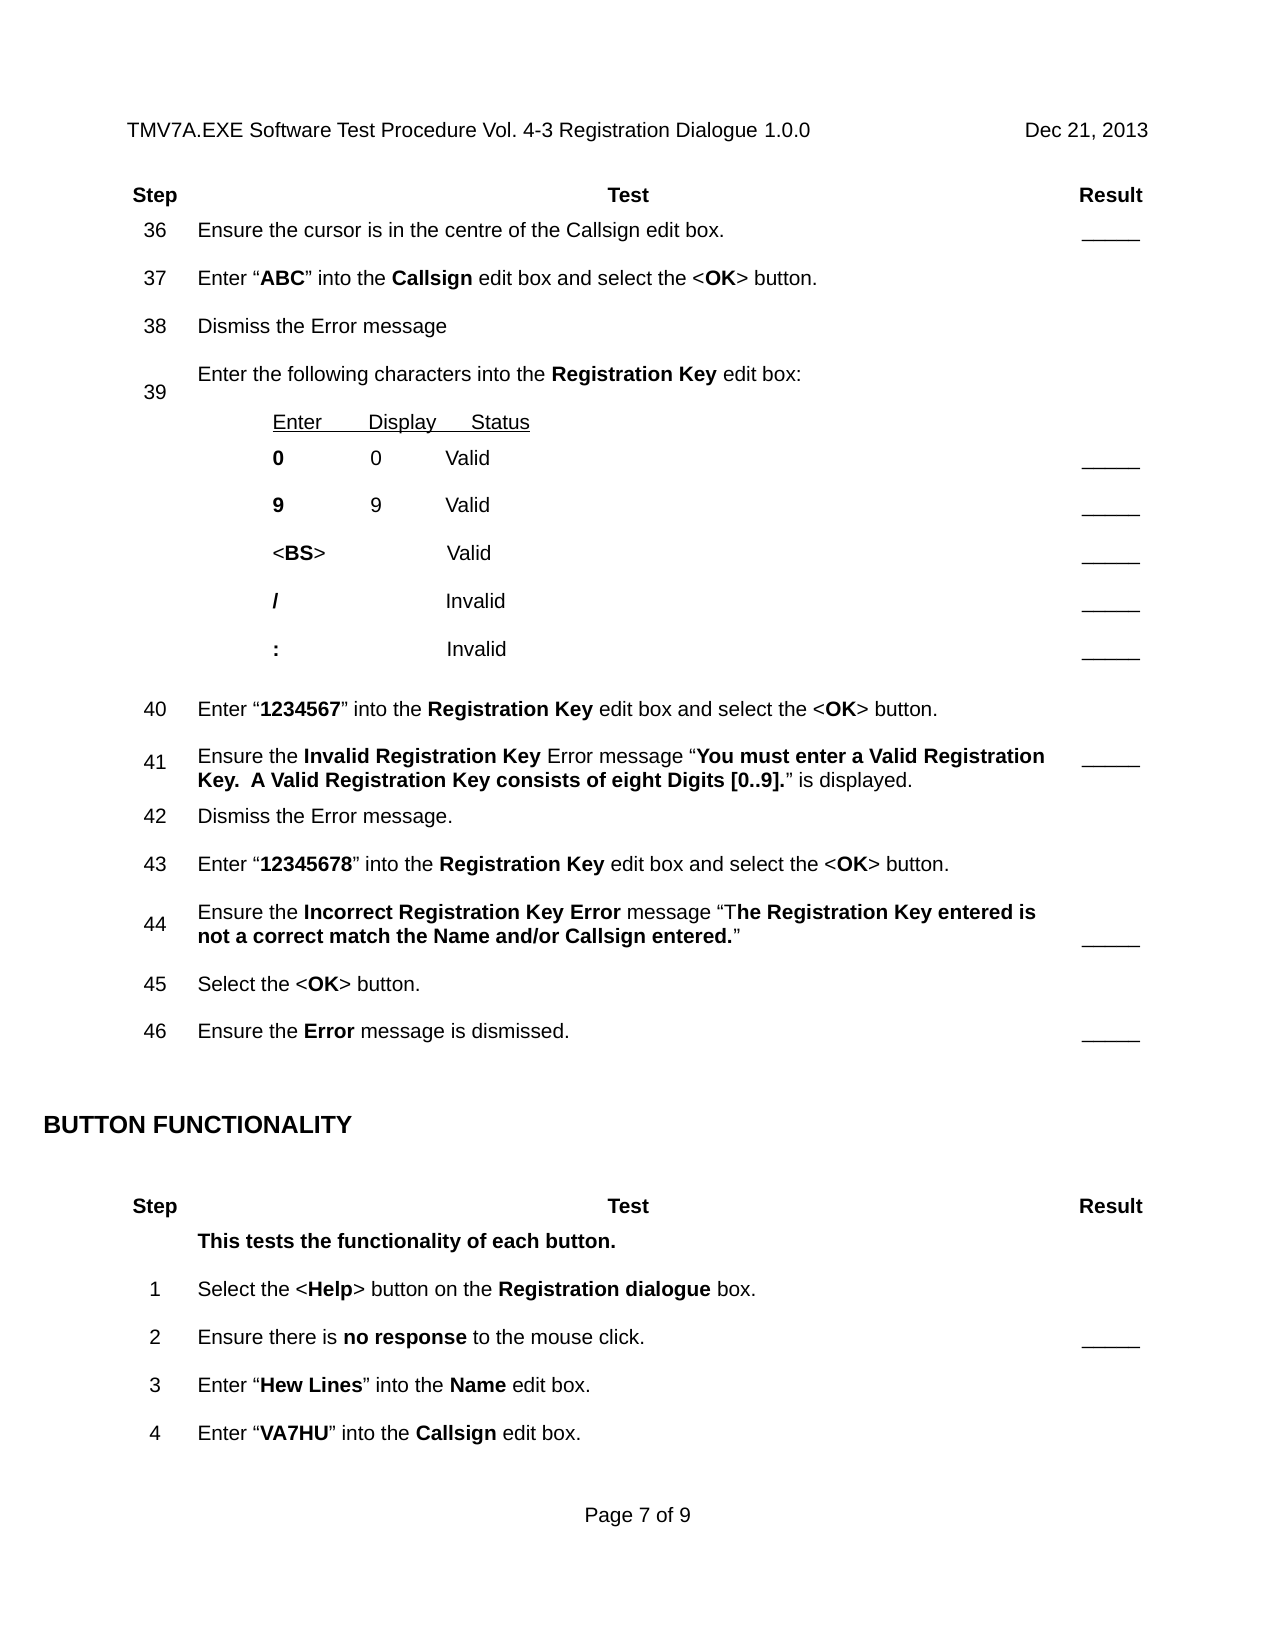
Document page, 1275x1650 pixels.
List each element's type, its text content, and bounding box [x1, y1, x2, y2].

table_cell _____ [1065, 1319, 1157, 1367]
table_cell [1065, 798, 1157, 846]
table_cell [118, 631, 191, 691]
table_cell [118, 440, 191, 487]
table_cell [1065, 1271, 1157, 1319]
table_cell [1065, 1415, 1157, 1463]
table_cell <BS> Valid [191, 535, 1065, 583]
table_cell 4 [118, 1415, 191, 1463]
table_cell 37 [118, 260, 191, 308]
table_cell [118, 583, 191, 631]
table_cell [118, 488, 191, 535]
table_header Step [118, 1188, 191, 1223]
table_cell 40 [118, 691, 191, 738]
table_cell Ensure there is no response to the mouse click. [191, 1319, 1065, 1367]
table_cell _____ [1065, 739, 1157, 798]
table_cell _____ [1065, 894, 1157, 966]
table_cell [118, 1223, 191, 1271]
table_header Result [1065, 1188, 1157, 1223]
table_cell [1065, 356, 1157, 439]
table_cell [1065, 691, 1157, 738]
table_cell Enter “ABC” into the Callsign edit box and select the <OK> button. [191, 260, 1065, 308]
table_cell _____ [1065, 213, 1157, 260]
table_cell _____ [1065, 488, 1157, 535]
table_cell [1065, 846, 1157, 894]
table_cell Enter the following characters into the Registration Key edit box: Enter Display Status [191, 356, 1065, 439]
table_cell 2 [118, 1319, 191, 1367]
table_cell _____ [1065, 535, 1157, 583]
table_cell : Invalid [191, 631, 1065, 691]
table_cell [1065, 1367, 1157, 1415]
table_cell 3 [118, 1367, 191, 1415]
table_header Test [191, 1188, 1065, 1223]
table_cell Ensure the Error message is dismissed. [191, 1014, 1065, 1061]
table_cell / Invalid [191, 583, 1065, 631]
table_cell [1065, 308, 1157, 356]
table_cell Ensure the Incorrect Registration Key Error message “The Registration Key entered is not a correct match the Name and/or Callsign entered.” [191, 894, 1065, 966]
table_cell 1 [118, 1271, 191, 1319]
table_cell 44 [118, 894, 191, 966]
table_cell Ensure the Invalid Registration Key Error message “You must enter a Valid Registration Key. A Valid Registration Key consists of eight Digits [0..9].” is displayed. [191, 739, 1065, 798]
table_cell _____ [1065, 631, 1157, 691]
table_cell 46 [118, 1014, 191, 1061]
table_cell 42 [118, 798, 191, 846]
table_header Test [191, 177, 1065, 212]
table_cell 41 [118, 739, 191, 798]
table_cell 38 [118, 308, 191, 356]
table_cell Dismiss the Error message. [191, 798, 1065, 846]
table_cell Enter “Hew Lines” into the Name edit box. [191, 1367, 1065, 1415]
table_cell Ensure the cursor is in the centre of the Callsign edit box. [191, 213, 1065, 260]
table_cell _____ [1065, 440, 1157, 487]
table_cell [1065, 966, 1157, 1013]
table_cell Enter “VA7HU” into the Callsign edit box. [191, 1415, 1065, 1463]
table_cell [1065, 260, 1157, 308]
table_cell [118, 535, 191, 583]
subtitle BUTTON FUNCTIONALITY [43, 1110, 1157, 1139]
table_cell Select the <Help> button on the Registration dialogue box. [191, 1271, 1065, 1319]
table_cell Select the <OK> button. [191, 966, 1065, 1013]
table_cell 45 [118, 966, 191, 1013]
table_cell 43 [118, 846, 191, 894]
table_cell [1065, 1223, 1157, 1271]
table_cell Dismiss the Error message [191, 308, 1065, 356]
table_cell Enter “1234567” into the Registration Key edit box and select the <OK> button. [191, 691, 1065, 738]
table_cell _____ [1065, 1014, 1157, 1061]
table_cell Enter “12345678” into the Registration Key edit box and select the <OK> button. [191, 846, 1065, 894]
table_cell 36 [118, 213, 191, 260]
table_cell 39 [118, 356, 191, 439]
table_header Step [118, 177, 191, 212]
table_cell 9 9 Valid [191, 488, 1065, 535]
table_cell This tests the functionality of each button. [191, 1223, 1065, 1271]
table_cell _____ [1065, 583, 1157, 631]
table_header Result [1065, 177, 1157, 212]
table_cell 0 0 Valid [191, 440, 1065, 487]
